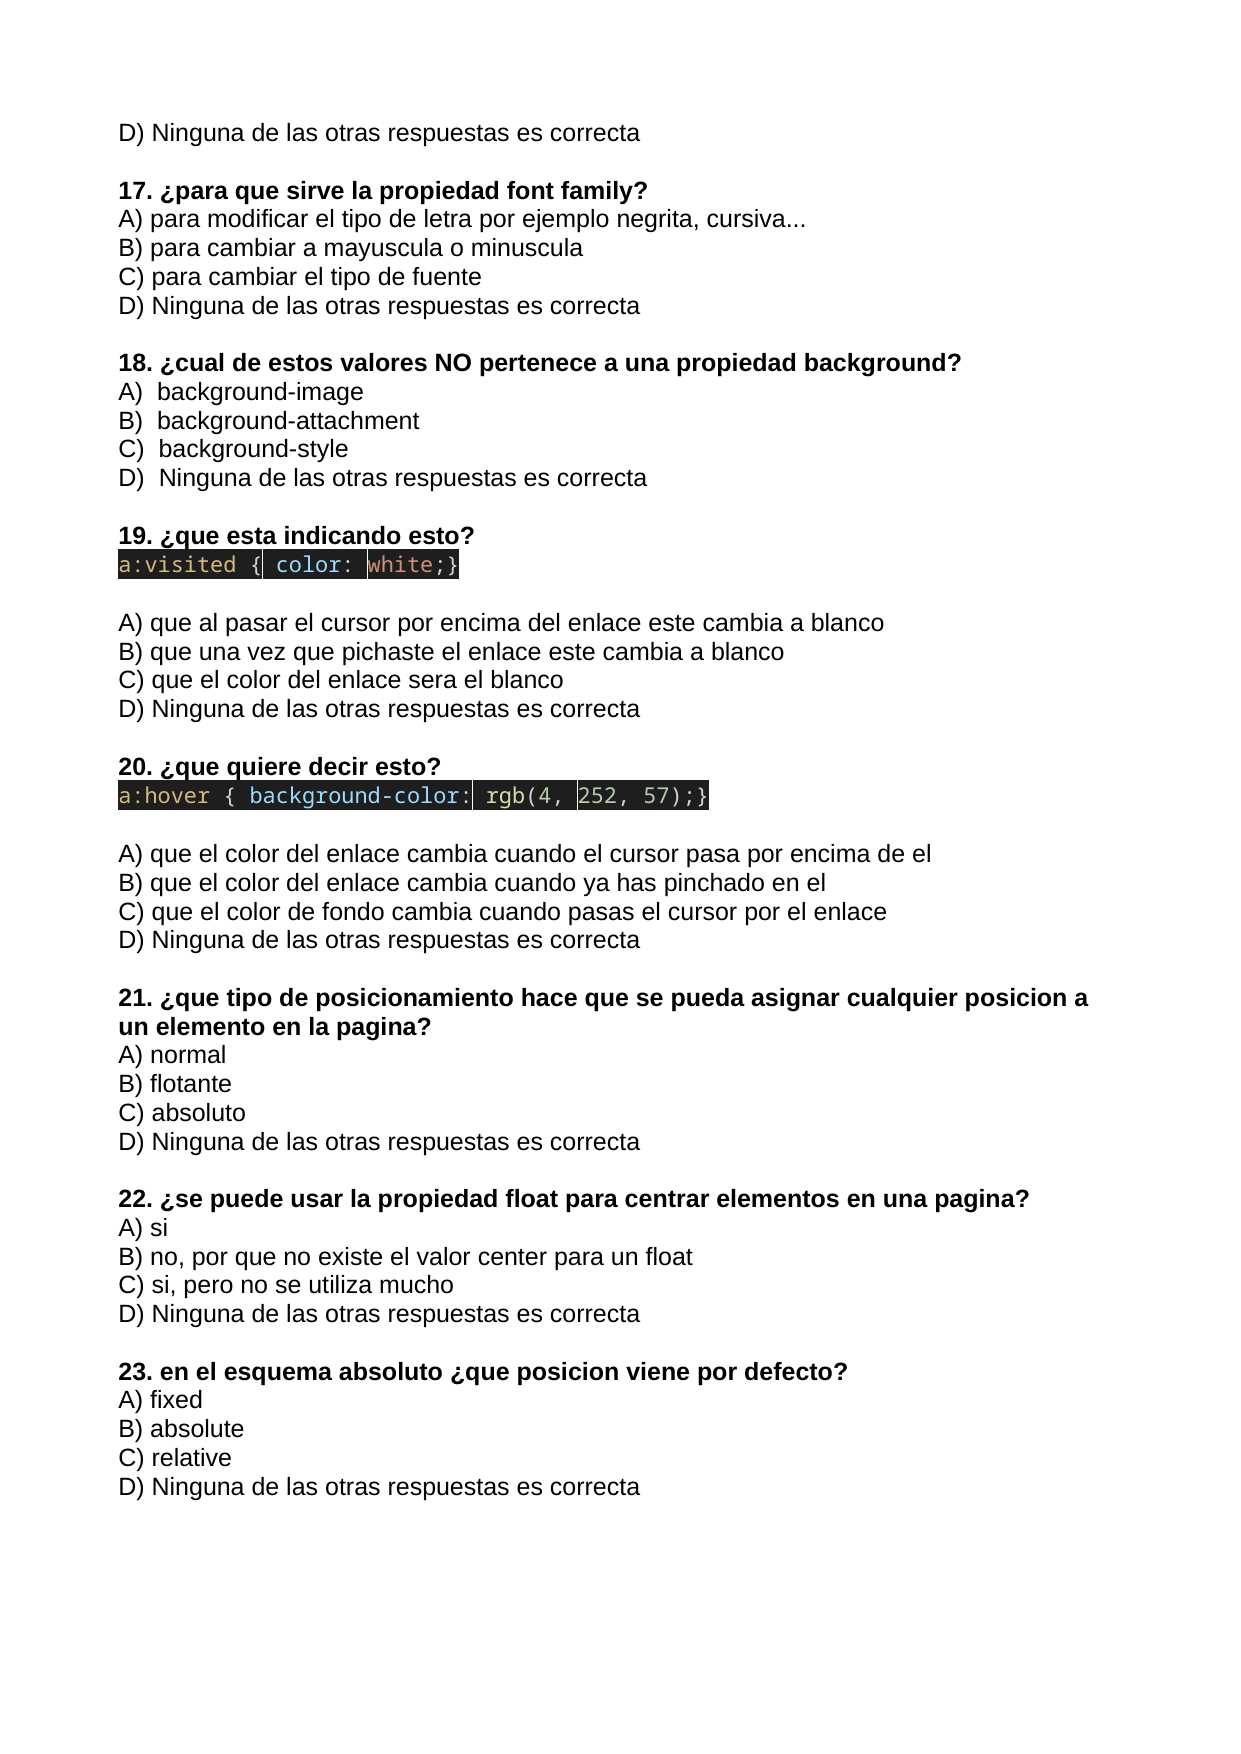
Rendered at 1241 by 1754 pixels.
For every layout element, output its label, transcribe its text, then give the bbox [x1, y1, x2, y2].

text C) relative [118, 1443, 1122, 1471]
text C) si, pero no se utiliza mucho [118, 1270, 1122, 1299]
text B) para cambiar a mayuscula o minuscula [118, 233, 1122, 262]
text C) que el color de fondo cambia cuando pasas el cursor por el enlace [118, 896, 1122, 925]
text D) Ninguna de las otras respuestas es correcta [118, 1299, 1122, 1328]
text C) background-style [118, 434, 1122, 463]
text C) que el color del enlace sera el blanco [118, 665, 1122, 694]
text 20. ¿que quiere decir esto? [118, 752, 1122, 780]
text A) normal [118, 1040, 1122, 1069]
text A) background-image [118, 377, 1122, 406]
text B) flotante [118, 1069, 1122, 1098]
text 22. ¿se puede usar la propiedad float para centrar elementos en una pagina? [118, 1184, 1122, 1213]
text A) que al pasar el cursor por encima del enlace este cambia a blanco [118, 608, 1122, 637]
text 17. ¿para que sirve la propiedad font family? [118, 176, 1122, 204]
text 18. ¿cual de estos valores NO pertenece a una propiedad background? [118, 348, 1122, 377]
text A) para modificar el tipo de letra por ejemplo negrita, cursiva... [118, 204, 1122, 233]
text C) para cambiar el tipo de fuente [118, 262, 1122, 291]
text D) Ninguna de las otras respuestas es correcta [118, 925, 1122, 954]
text 21. ¿que tipo de posicionamiento hace que se pueda asignar cualquier posicion a un elemento en la pagina? [118, 983, 1122, 1040]
text A) que el color del enlace cambia cuando el cursor pasa por encima de el [118, 839, 1122, 868]
text C) absoluto [118, 1098, 1122, 1126]
text a:visited { color: white;} [118, 549, 1122, 579]
text A) fixed [118, 1385, 1122, 1414]
text D) Ninguna de las otras respuestas es correcta [118, 1471, 1122, 1500]
text D) Ninguna de las otras respuestas es correcta [118, 694, 1122, 723]
text A) si [118, 1213, 1122, 1241]
text a:hover { background-color: rgb(4, 252, 57);} [118, 780, 1122, 810]
text B) background-attachment [118, 406, 1122, 434]
text D) Ninguna de las otras respuestas es correcta [118, 118, 1122, 147]
text D) Ninguna de las otras respuestas es correcta [118, 463, 1122, 492]
text D) Ninguna de las otras respuestas es correcta [118, 291, 1122, 319]
text B) que el color del enlace cambia cuando ya has pinchado en el [118, 868, 1122, 896]
text D) Ninguna de las otras respuestas es correcta [118, 1126, 1122, 1155]
text 23. en el esquema absoluto ¿que posicion viene por defecto? [118, 1356, 1122, 1385]
text B) no, por que no existe el valor center para un float [118, 1241, 1122, 1270]
text B) absolute [118, 1414, 1122, 1443]
text B) que una vez que pichaste el enlace este cambia a blanco [118, 637, 1122, 665]
text 19. ¿que esta indicando esto? [118, 521, 1122, 549]
